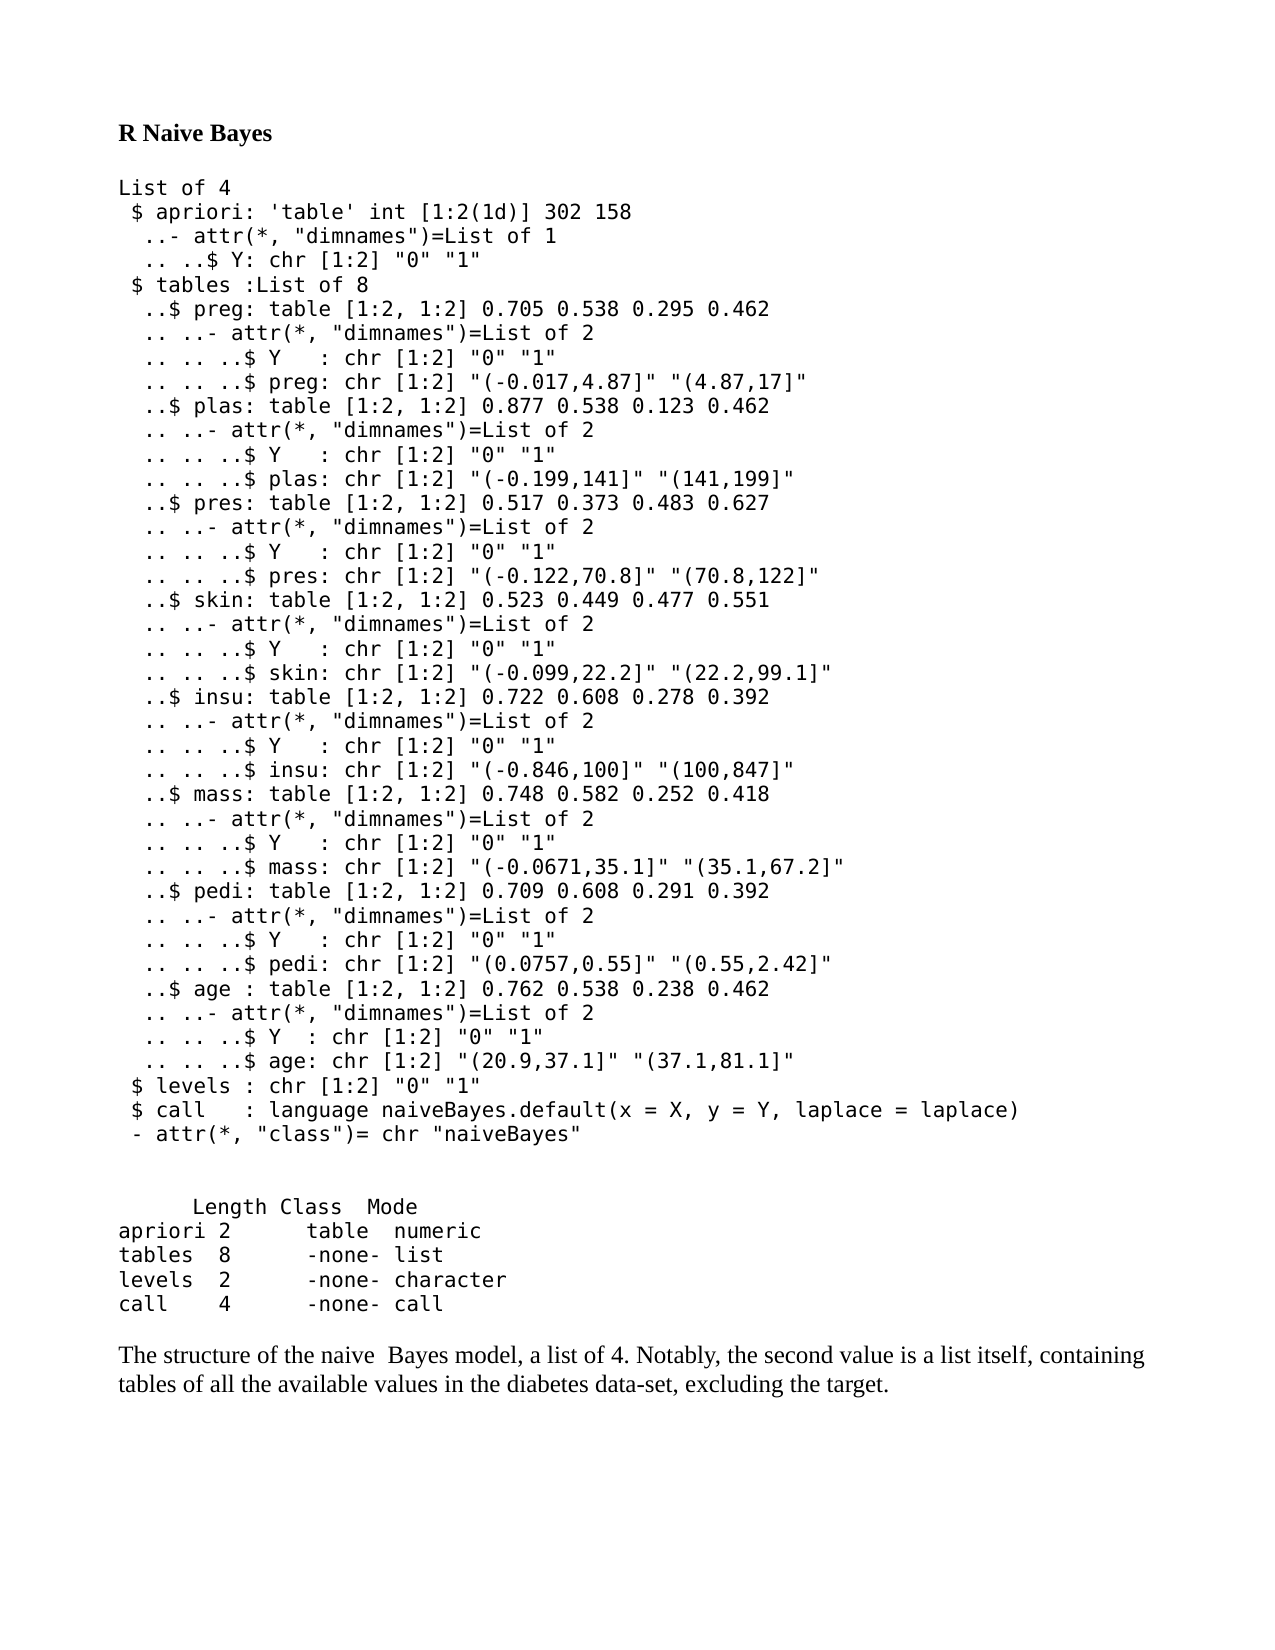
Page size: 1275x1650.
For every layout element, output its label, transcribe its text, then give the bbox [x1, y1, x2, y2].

text apriori 2 table numeric [118, 1219, 1157, 1243]
text tables 8 -none- list [118, 1243, 1157, 1268]
text .. .. ..$ Y : chr [1:2] "0" "1" [118, 540, 1157, 564]
text ..$ plas: table [1:2, 1:2] 0.877 0.538 0.123 0.462 [118, 394, 1157, 418]
text .. ..- attr(*, "dimnames")=List of 2 [118, 709, 1157, 734]
text $ apriori: 'table' int [1:2(1d)] 302 158 [118, 200, 1157, 224]
text .. .. ..$ Y : chr [1:2] "0" "1" [118, 443, 1157, 467]
text .. .. ..$ plas: chr [1:2] "(-0.199,141]" "(141,199]" [118, 467, 1157, 491]
text .. .. ..$ Y : chr [1:2] "0" "1" [118, 734, 1157, 758]
text .. .. ..$ pres: chr [1:2] "(-0.122,70.8]" "(70.8,122]" [118, 564, 1157, 588]
text ..$ pres: table [1:2, 1:2] 0.517 0.373 0.483 0.627 [118, 491, 1157, 515]
text call 4 -none- call [118, 1292, 1157, 1316]
text .. ..- attr(*, "dimnames")=List of 2 [118, 612, 1157, 637]
text .. .. ..$ Y : chr [1:2] "0" "1" [118, 346, 1157, 370]
text ..$ mass: table [1:2, 1:2] 0.748 0.582 0.252 0.418 [118, 782, 1157, 807]
text .. .. ..$ Y : chr [1:2] "0" "1" [118, 831, 1157, 855]
text ..$ preg: table [1:2, 1:2] 0.705 0.538 0.295 0.462 [118, 297, 1157, 321]
text .. .. ..$ mass: chr [1:2] "(-0.0671,35.1]" "(35.1,67.2]" [118, 855, 1157, 879]
text .. ..- attr(*, "dimnames")=List of 2 [118, 321, 1157, 346]
text .. ..- attr(*, "dimnames")=List of 2 [118, 515, 1157, 540]
text .. ..$ Y: chr [1:2] "0" "1" [118, 248, 1157, 273]
text .. .. ..$ skin: chr [1:2] "(-0.099,22.2]" "(22.2,99.1]" [118, 661, 1157, 685]
text .. ..- attr(*, "dimnames")=List of 2 [118, 418, 1157, 443]
text ..$ insu: table [1:2, 1:2] 0.722 0.608 0.278 0.392 [118, 685, 1157, 709]
text R Naive Bayes [118, 118, 1157, 147]
text .. .. ..$ Y : chr [1:2] "0" "1" [118, 1025, 1157, 1049]
text levels 2 -none- character [118, 1268, 1157, 1292]
text $ call : language naiveBayes.default(x = X, y = Y, laplace = laplace) [118, 1098, 1157, 1122]
text .. ..- attr(*, "dimnames")=List of 2 [118, 807, 1157, 831]
text .. ..- attr(*, "dimnames")=List of 2 [118, 904, 1157, 928]
text .. .. ..$ Y : chr [1:2] "0" "1" [118, 637, 1157, 661]
text .. .. ..$ Y : chr [1:2] "0" "1" [118, 928, 1157, 952]
text $ tables :List of 8 [118, 273, 1157, 297]
text ..$ pedi: table [1:2, 1:2] 0.709 0.608 0.291 0.392 [118, 879, 1157, 904]
text .. .. ..$ pedi: chr [1:2] "(0.0757,0.55]" "(0.55,2.42]" [118, 952, 1157, 977]
text ..$ skin: table [1:2, 1:2] 0.523 0.449 0.477 0.551 [118, 588, 1157, 612]
text $ levels : chr [1:2] "0" "1" [118, 1074, 1157, 1098]
text .. .. ..$ insu: chr [1:2] "(-0.846,100]" "(100,847]" [118, 758, 1157, 782]
text ..$ age : table [1:2, 1:2] 0.762 0.538 0.238 0.462 [118, 977, 1157, 1001]
text The structure of the naive Bayes model, a list of 4. Notably, the second value is a list itself, containing tables of all the available values in the diabetes data-set, excluding the target. [118, 1341, 1157, 1398]
text Length Class Mode [118, 1195, 1157, 1219]
text ..- attr(*, "dimnames")=List of 1 [118, 224, 1157, 248]
text List of 4 [118, 176, 1157, 200]
text .. .. ..$ age: chr [1:2] "(20.9,37.1]" "(37.1,81.1]" [118, 1049, 1157, 1074]
text .. ..- attr(*, "dimnames")=List of 2 [118, 1001, 1157, 1025]
text - attr(*, "class")= chr "naiveBayes" [118, 1122, 1157, 1146]
text .. .. ..$ preg: chr [1:2] "(-0.017,4.87]" "(4.87,17]" [118, 370, 1157, 394]
